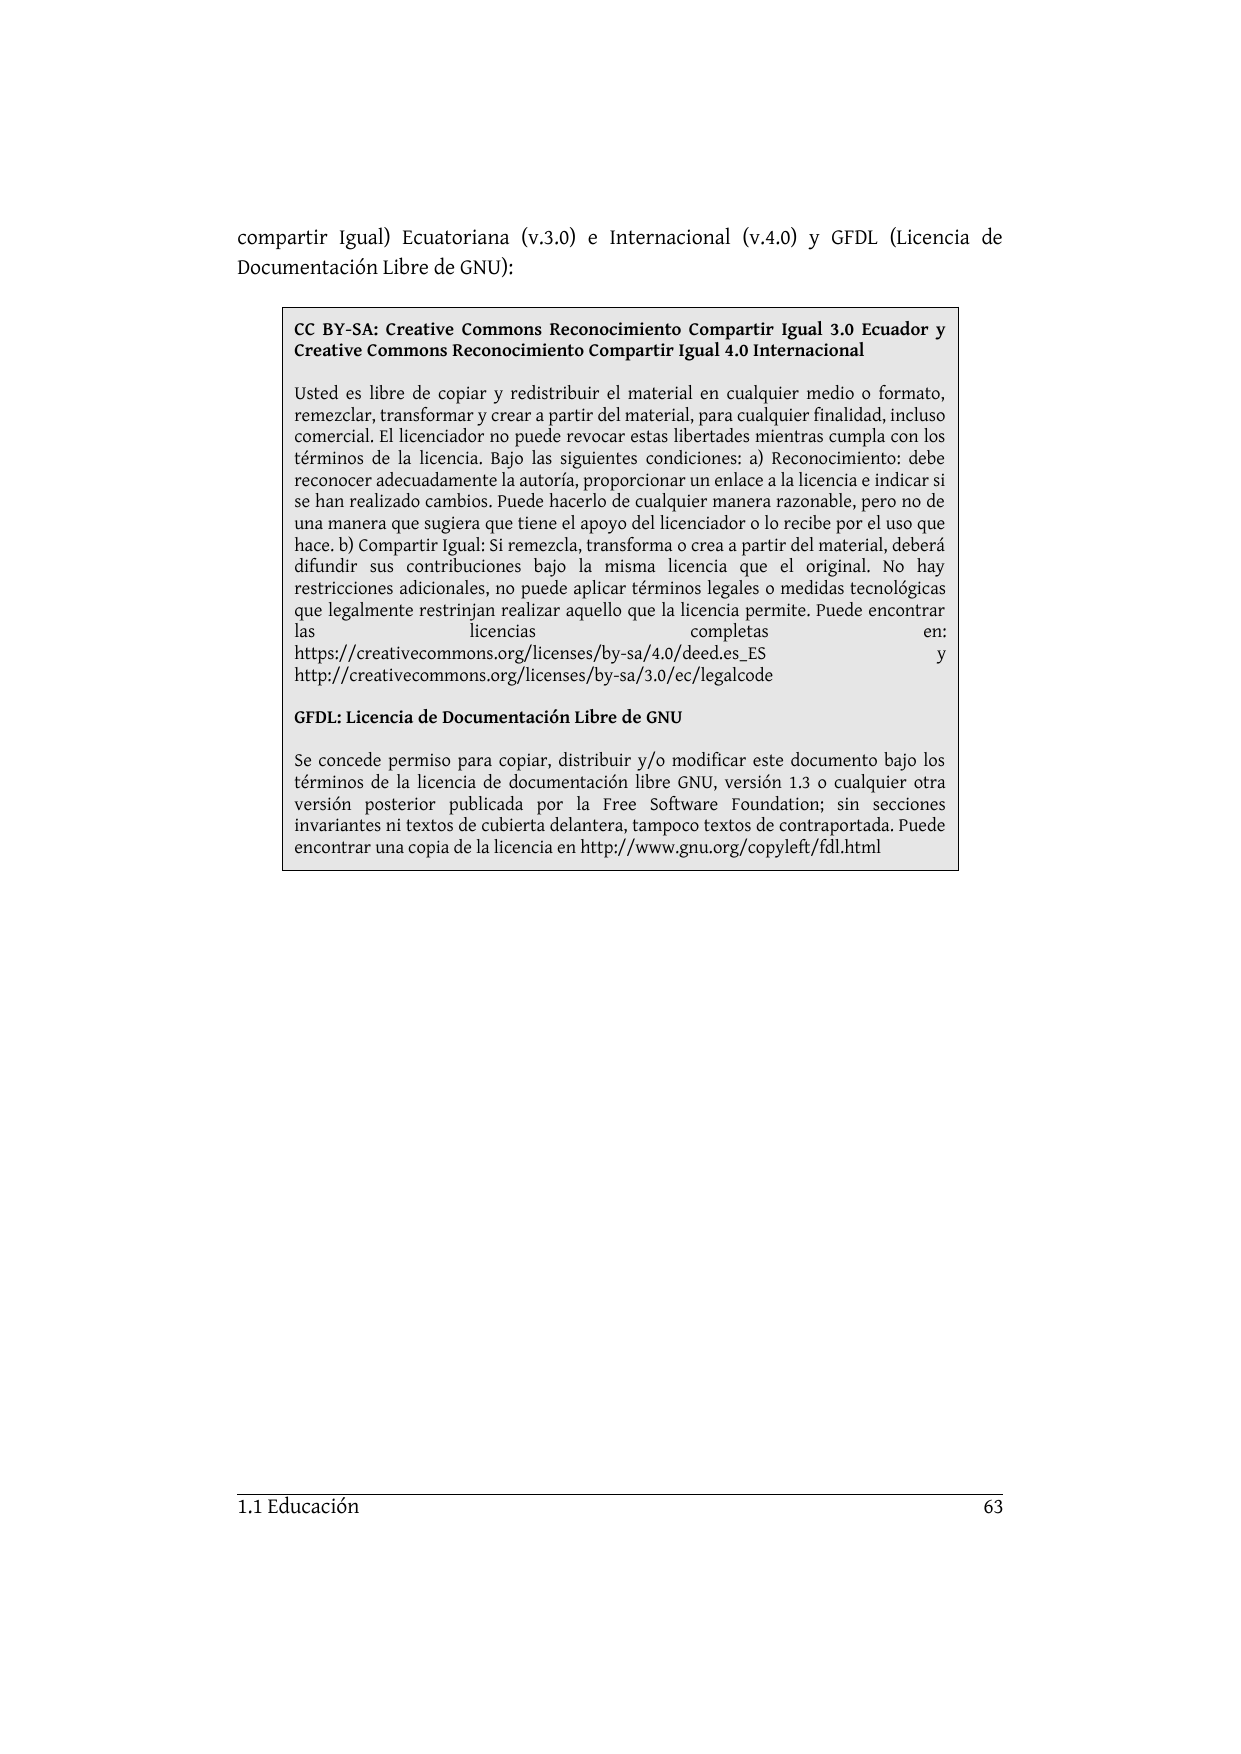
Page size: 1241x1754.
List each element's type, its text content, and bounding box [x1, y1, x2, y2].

text compartir Igual) Ecuatoriana (v.3.0) e Internacional (v.4.0) y GFDL (Licencia de Documentación Libre de GNU): [237, 225, 1003, 281]
text Se concede permiso para copiar, distribuir y/o modificar este documento bajo los términos de la licencia de documentación libre GNU, versión 1.3 o cualquier otra versión posterior publicada por la Free Software Foundation; sin secciones invariantes ni textos de cubierta delantera, tampoco textos de contraportada. Puede encontrar una copia de la licencia en http://www.gnu.org/copyleft/fdl.html [283, 738, 958, 870]
text CC BY-SA: Creative Commons Reconocimiento Compartir Igual 3.0 Ecuador y Creative Commons Reconocimiento Compartir Igual 4.0 Internacional [283, 308, 958, 362]
text Usted es libre de copiar y redistribuir el material en cualquier medio o formato, remezclar, transformar y crear a partir del material, para cualquier finalidad, incluso comercial. El licenciador no puede revocar estas libertades mientras cumpla con los términos de la licencia. Bajo las siguientes condiciones: a) Reconocimiento: debe reconocer adecuadamente la autoría, proporcionar un enlace a la licencia e indicar si se han realizado cambios. Puede hacerlo de cualquier manera razonable, pero no de una manera que sugiera que tiene el apoyo del licenciador o lo recibe por el uso que hace. b) Compartir Igual: Si remezcla, transforma o crea a partir del material, deberá difundir sus contribuciones bajo la misma licencia que el original. No hay restricciones adicionales, no puede aplicar términos legales o medidas tecnológicas que legalmente restrinjan realizar aquello que la licencia permite. Puede encontrar las licencias completas en: https://creativecommons.org/licenses/by-sa/4.0/deed.es_ES y http://creativecommons.org/licenses/by-sa/3.0/ec/legalcode [283, 371, 958, 686]
text GFDL: Licencia de Documentación Libre de GNU [283, 695, 958, 729]
